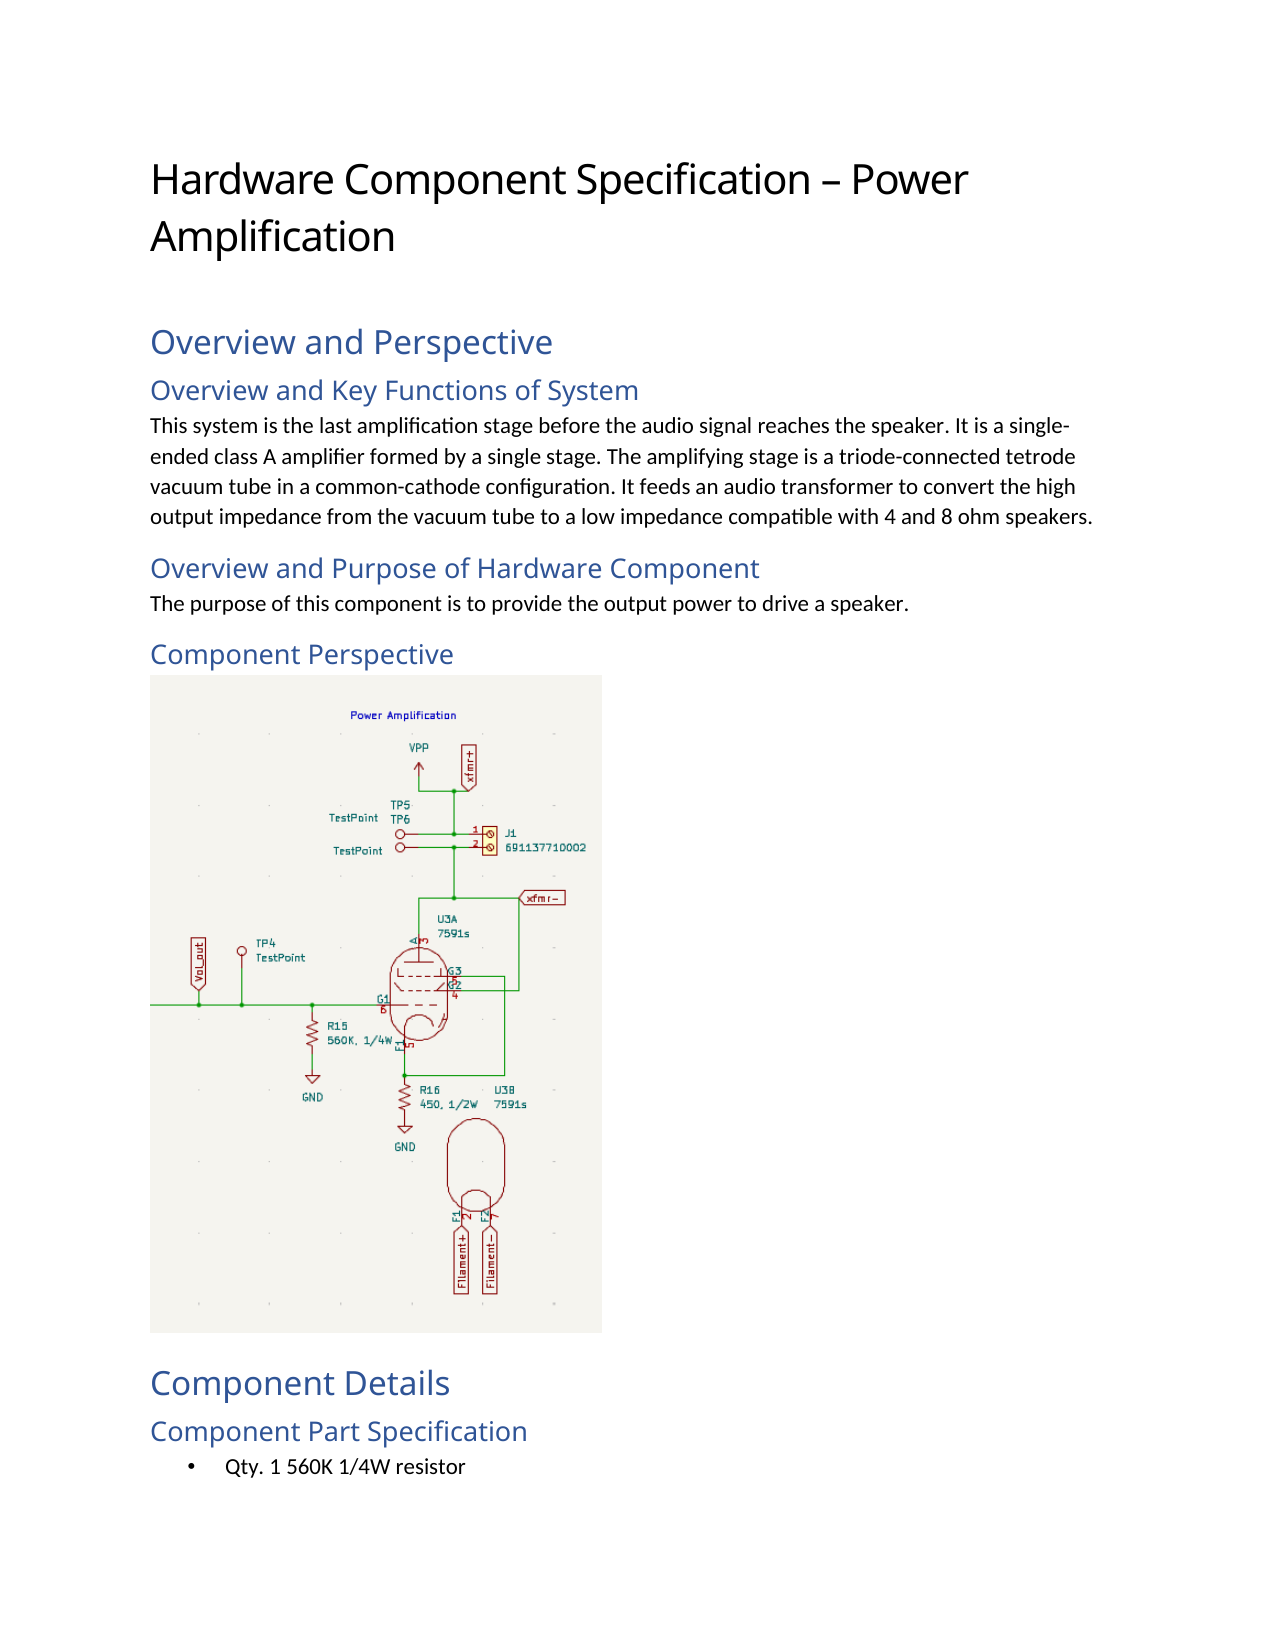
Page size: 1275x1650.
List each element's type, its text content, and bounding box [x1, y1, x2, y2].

subtitle Component Details [150, 1359, 1125, 1405]
title Hardware Component Specification – Power Amplification [150, 150, 1125, 263]
subtitle Component Part Specification [150, 1412, 1125, 1449]
list Qty. 1 560K 1/4W resistor [187, 1452, 1125, 1480]
subtitle Overview and Purpose of Hardware Component [150, 549, 1125, 586]
subtitle Component Perspective [150, 636, 1125, 673]
picture [150, 675, 602, 1333]
subtitle Overview and Key Functions of System [150, 372, 1125, 409]
text This system is the last amplification stage before the audio signal reaches the speaker. It is a single-ended class A amplifier formed by a single stage. The amplifying stage is a triode-connected tetrode vacuum tube in a common-cathode configuration. It feeds an audio transformer to convert the high output impedance from the vacuum tube to a low impedance compatible with 4 and 8 ohm speakers. [150, 412, 1125, 530]
subtitle Overview and Perspective [150, 319, 1125, 364]
subtitle The purpose of this component is to provide the output power to drive a speaker. [150, 589, 1125, 617]
